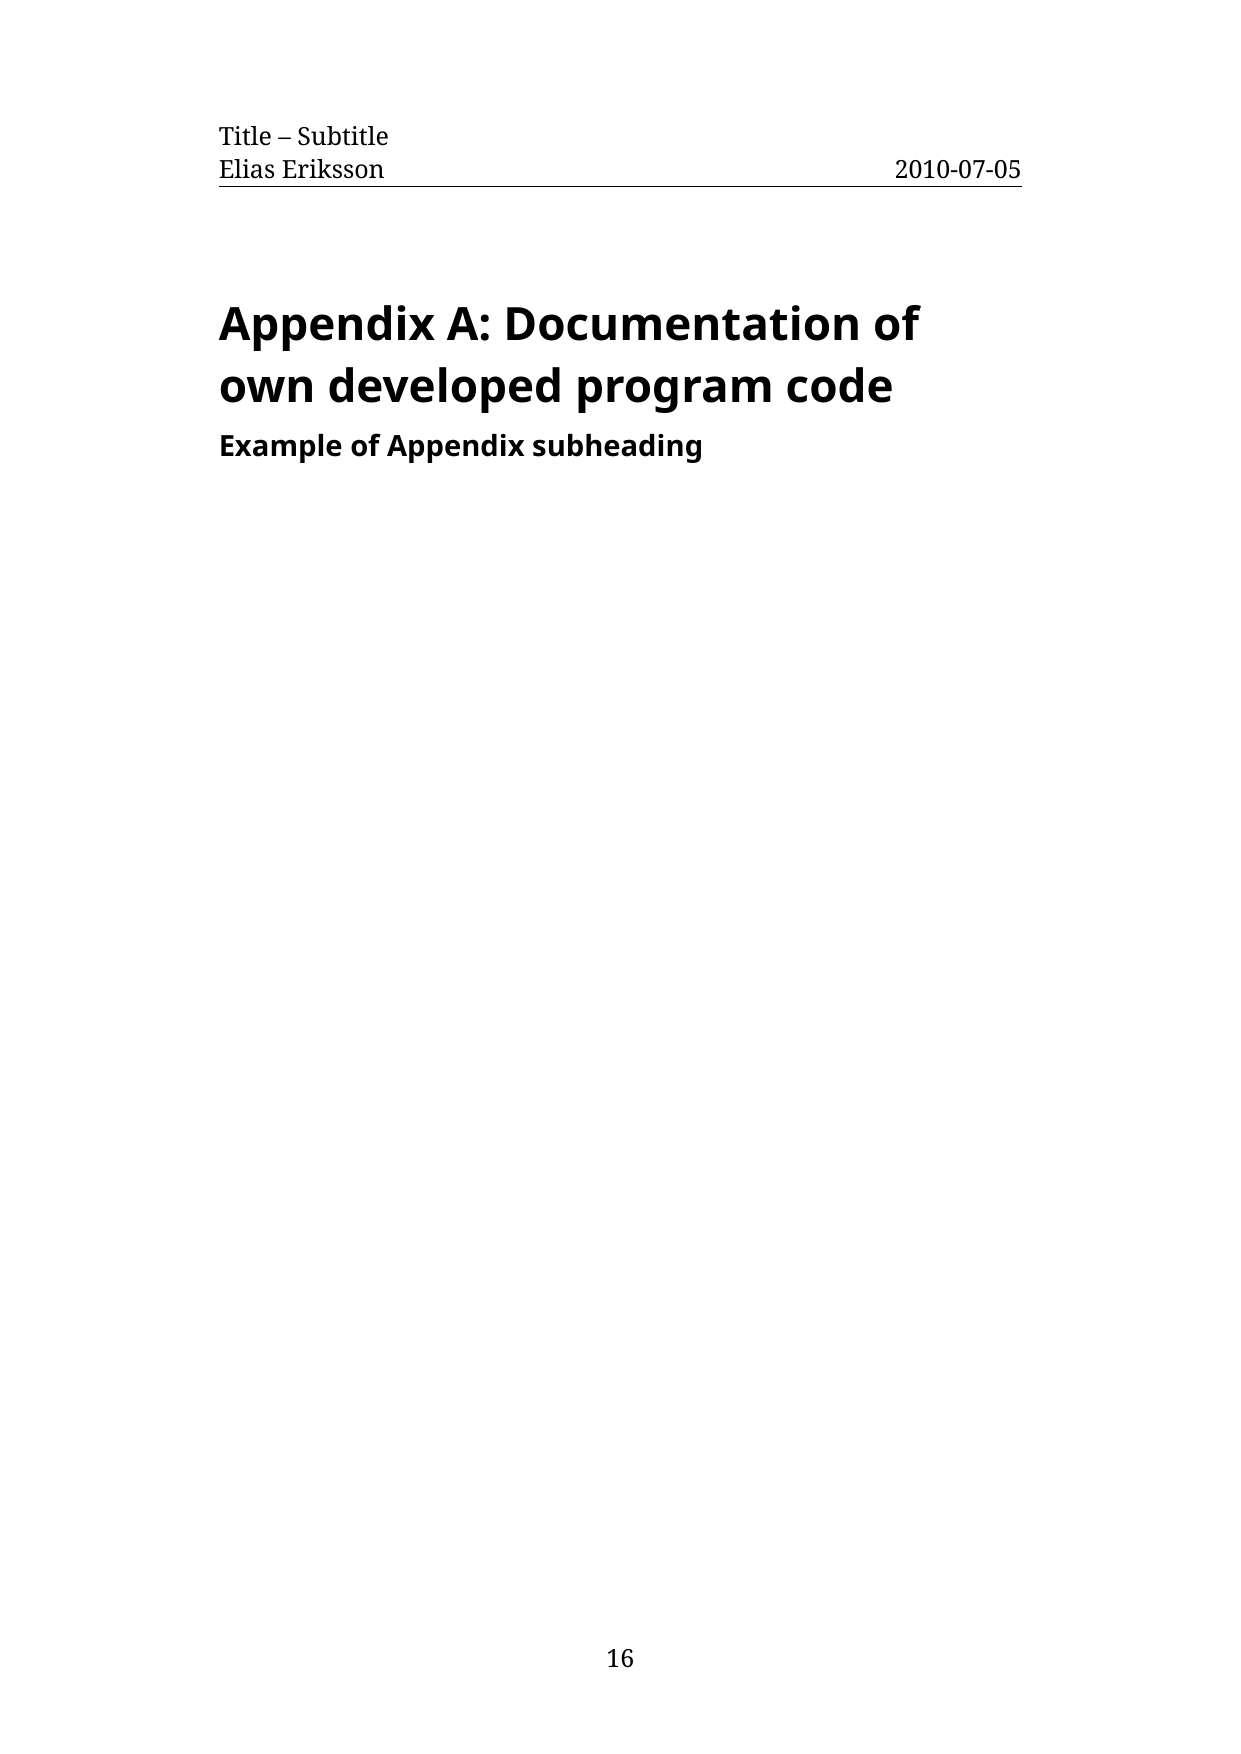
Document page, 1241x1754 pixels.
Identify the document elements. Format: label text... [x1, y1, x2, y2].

subtitle Example of Appendix subheading [218, 425, 1022, 465]
subtitle Appendix A: Documentation of own developed program code [218, 291, 1022, 416]
